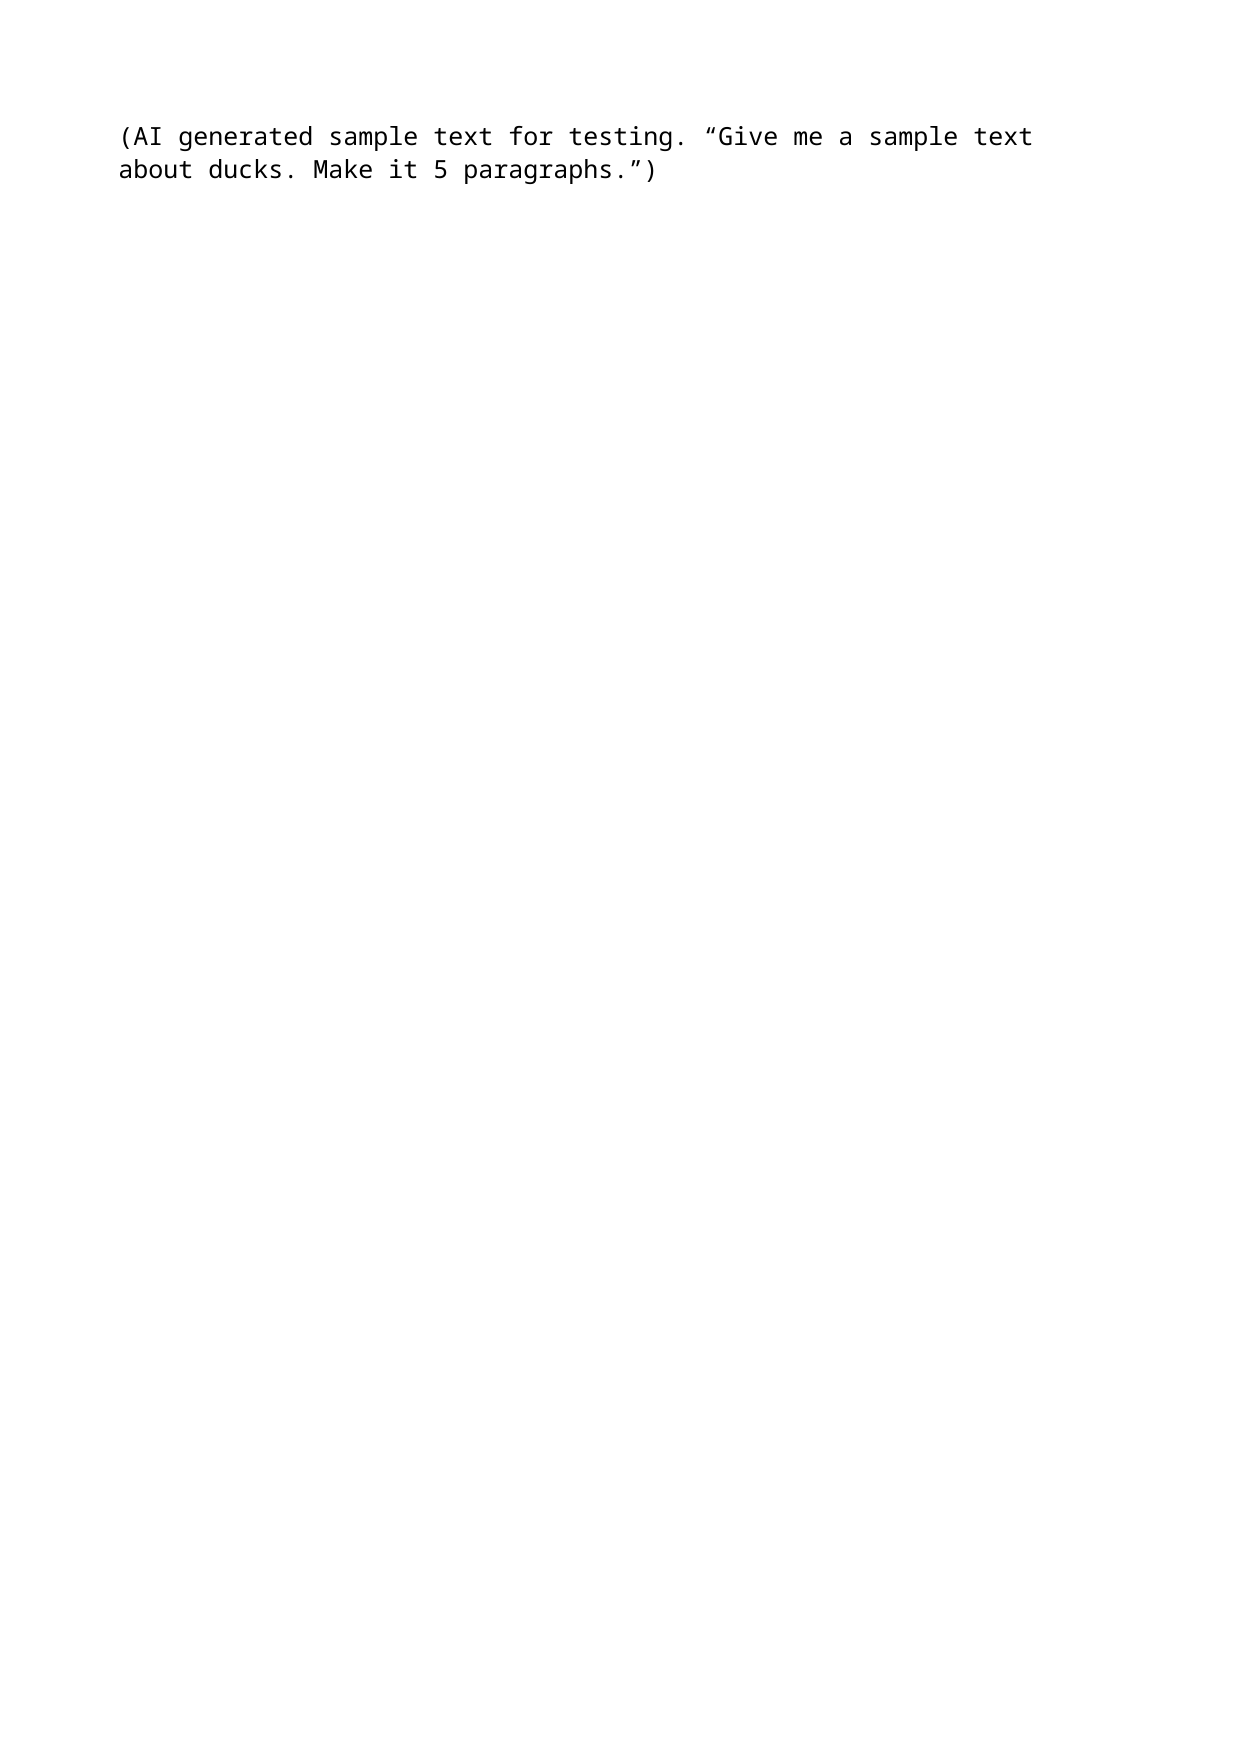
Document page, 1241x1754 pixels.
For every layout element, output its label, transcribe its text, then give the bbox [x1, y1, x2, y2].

text (AI generated sample text for testing. “Give me a sample text about ducks. Make it 5 paragraphs.”) [118, 118, 1122, 186]
